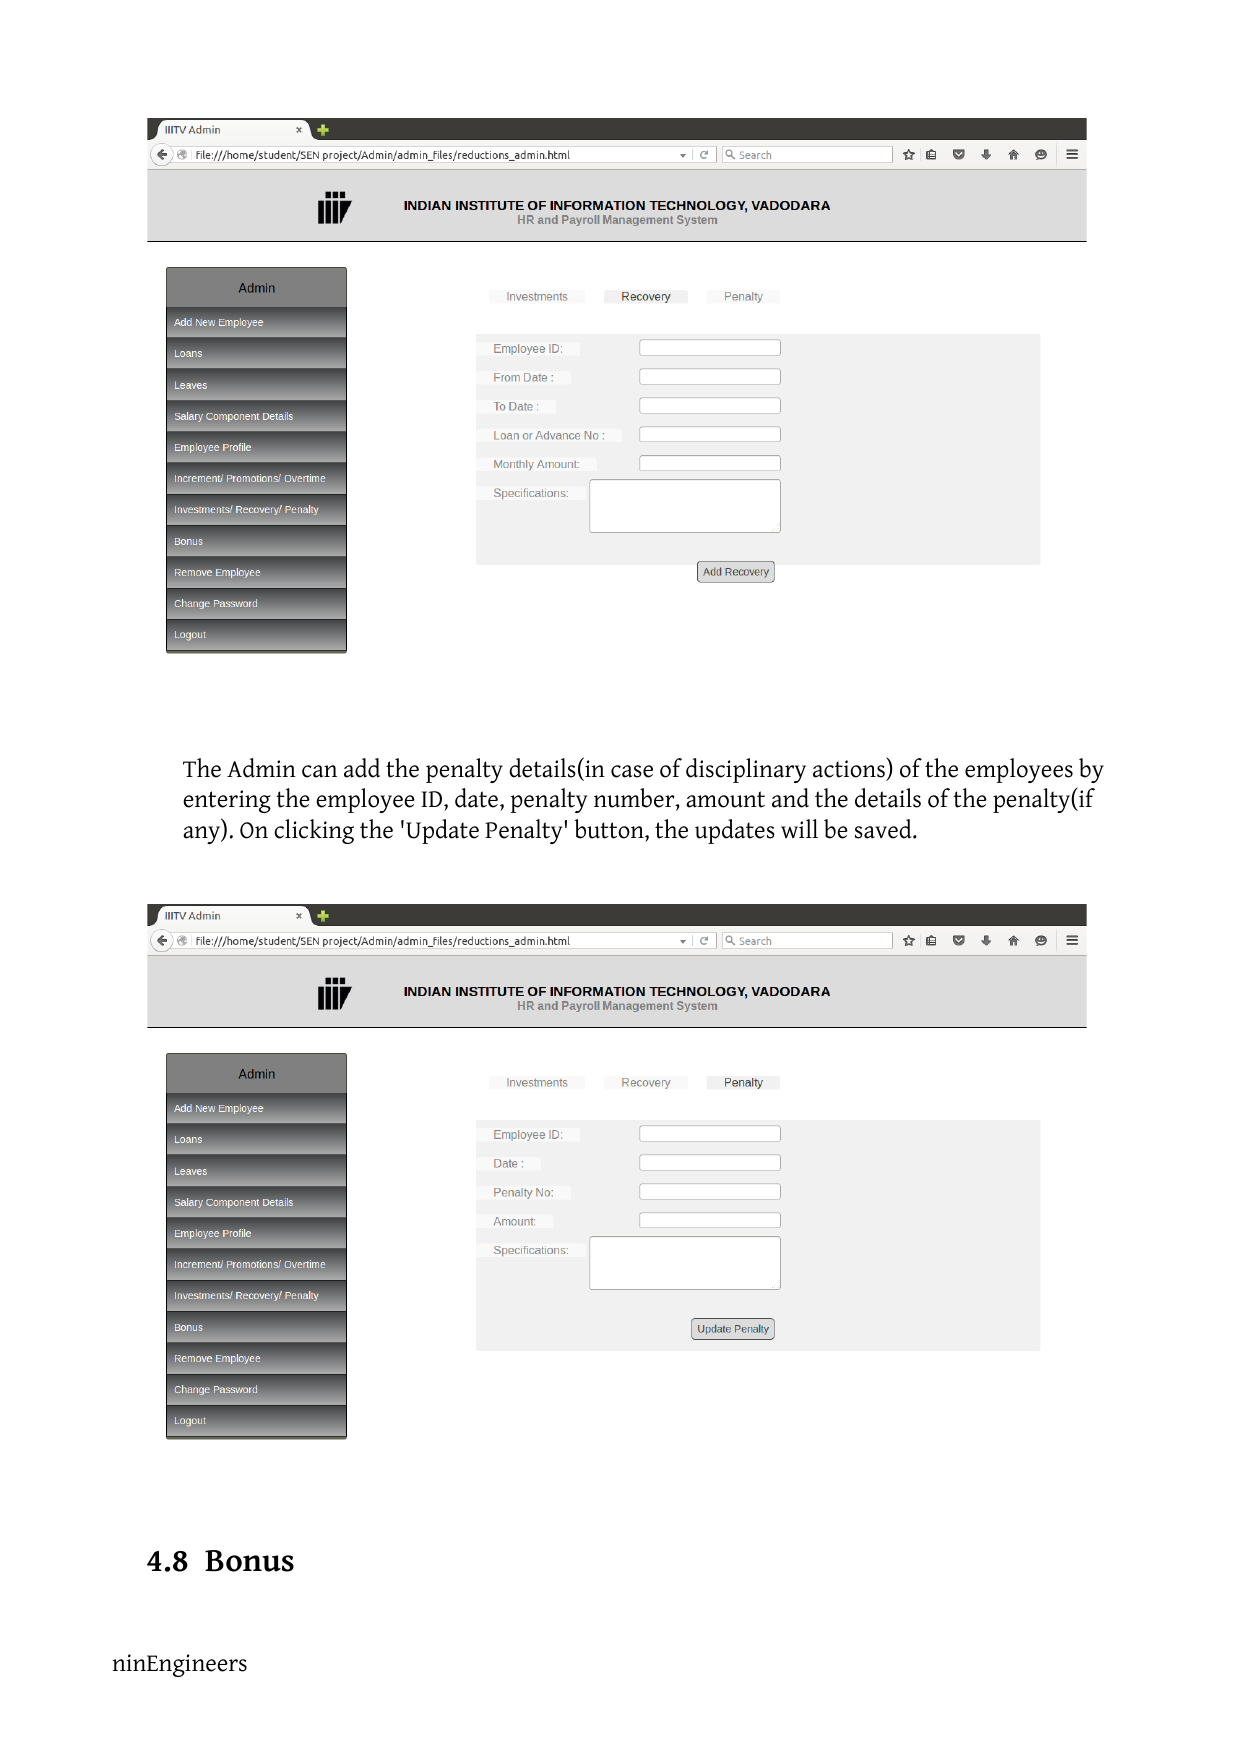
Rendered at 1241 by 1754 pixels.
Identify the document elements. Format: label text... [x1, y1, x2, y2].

list 4.8 Bonus [146, 1542, 1121, 1581]
list The Admin can add the penalty details(in case of disciplinary actions) of the employees by entering the employee ID, date, penalty number, amount and the details of the penalty(if any). On clicking the 'Update Penalty' button, the updates will be saved. [183, 756, 1122, 845]
picture [147, 904, 1087, 1442]
picture [147, 118, 1087, 656]
